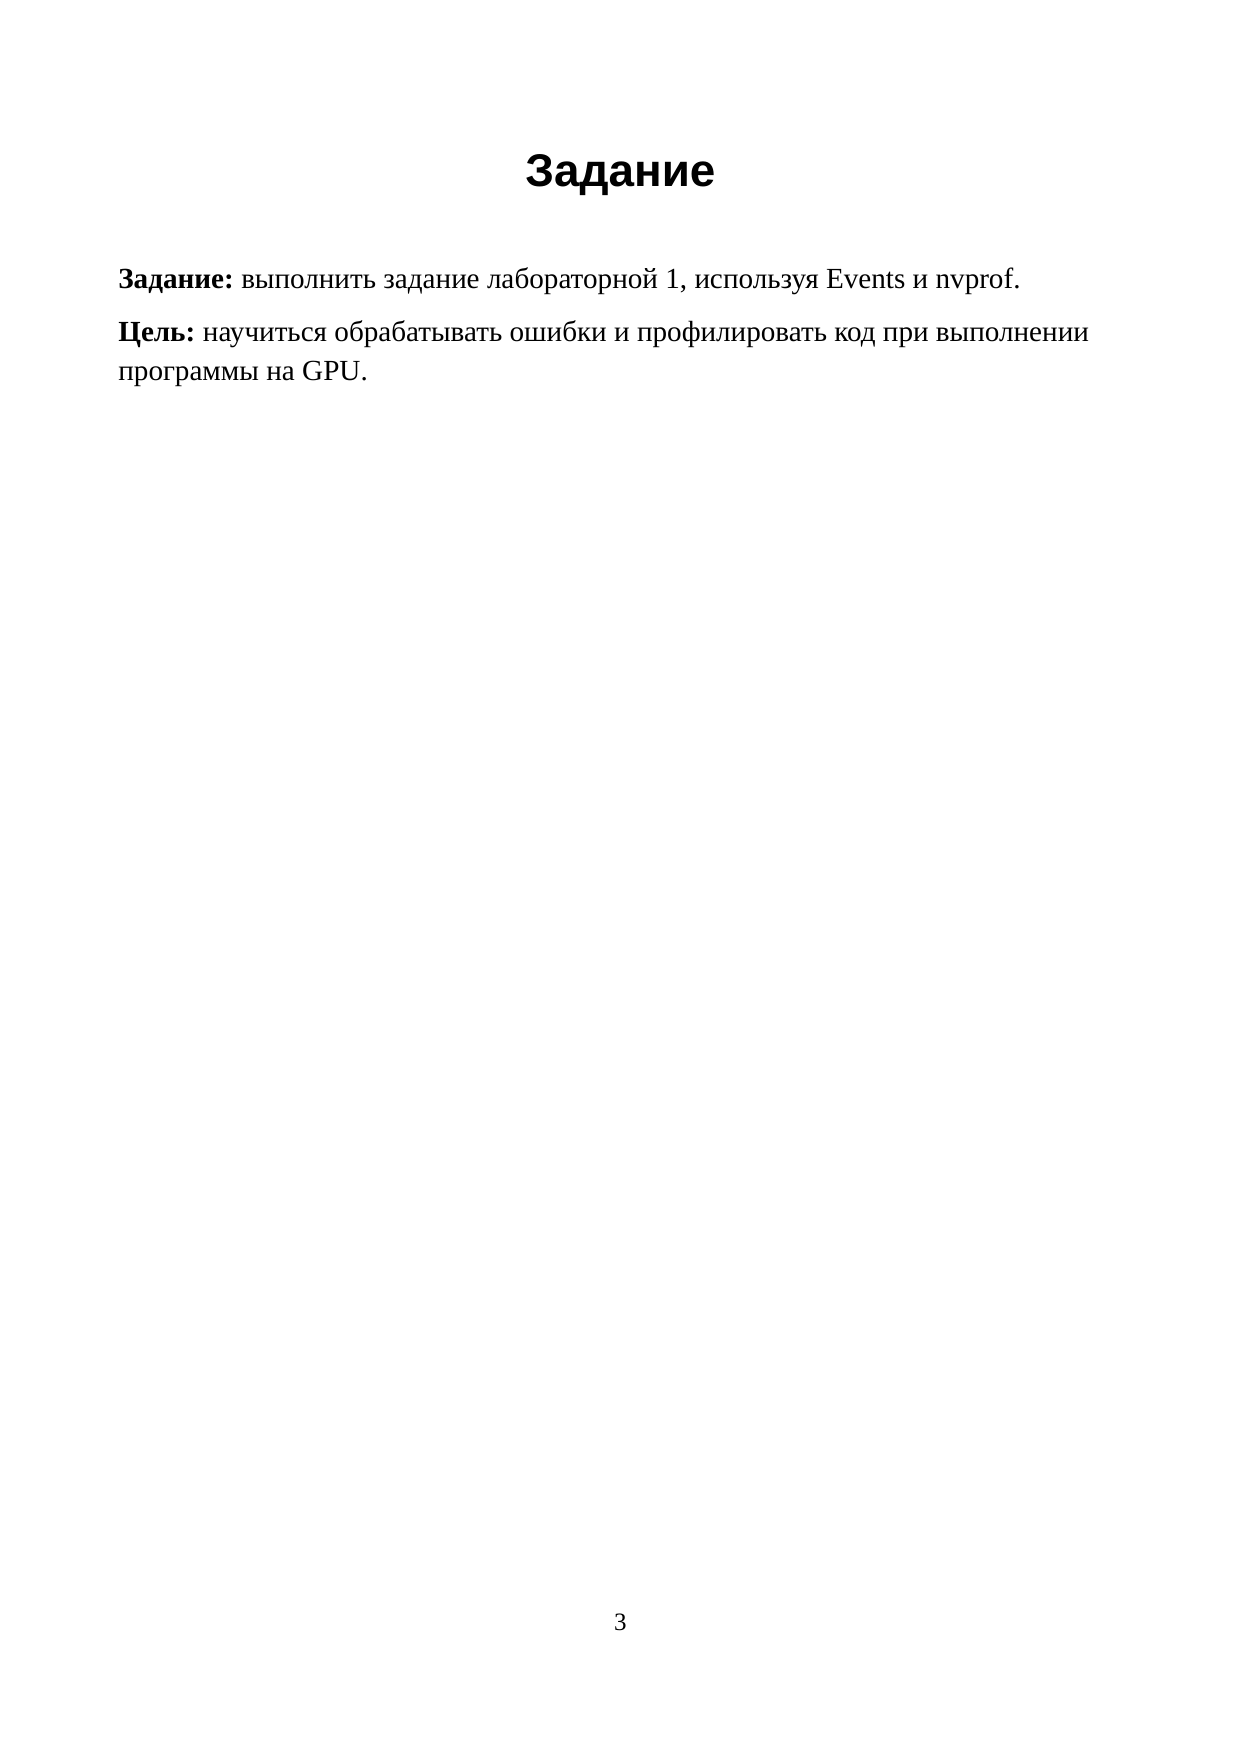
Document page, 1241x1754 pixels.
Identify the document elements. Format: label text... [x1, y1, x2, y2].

text Задание: выполнить задание лабораторной 1, используя Events и nvprof. [118, 261, 1122, 295]
text Цель: научиться обрабатывать ошибки и профилировать код при выполнении программы на GPU. [118, 314, 1122, 387]
subtitle Задание [118, 143, 1122, 196]
